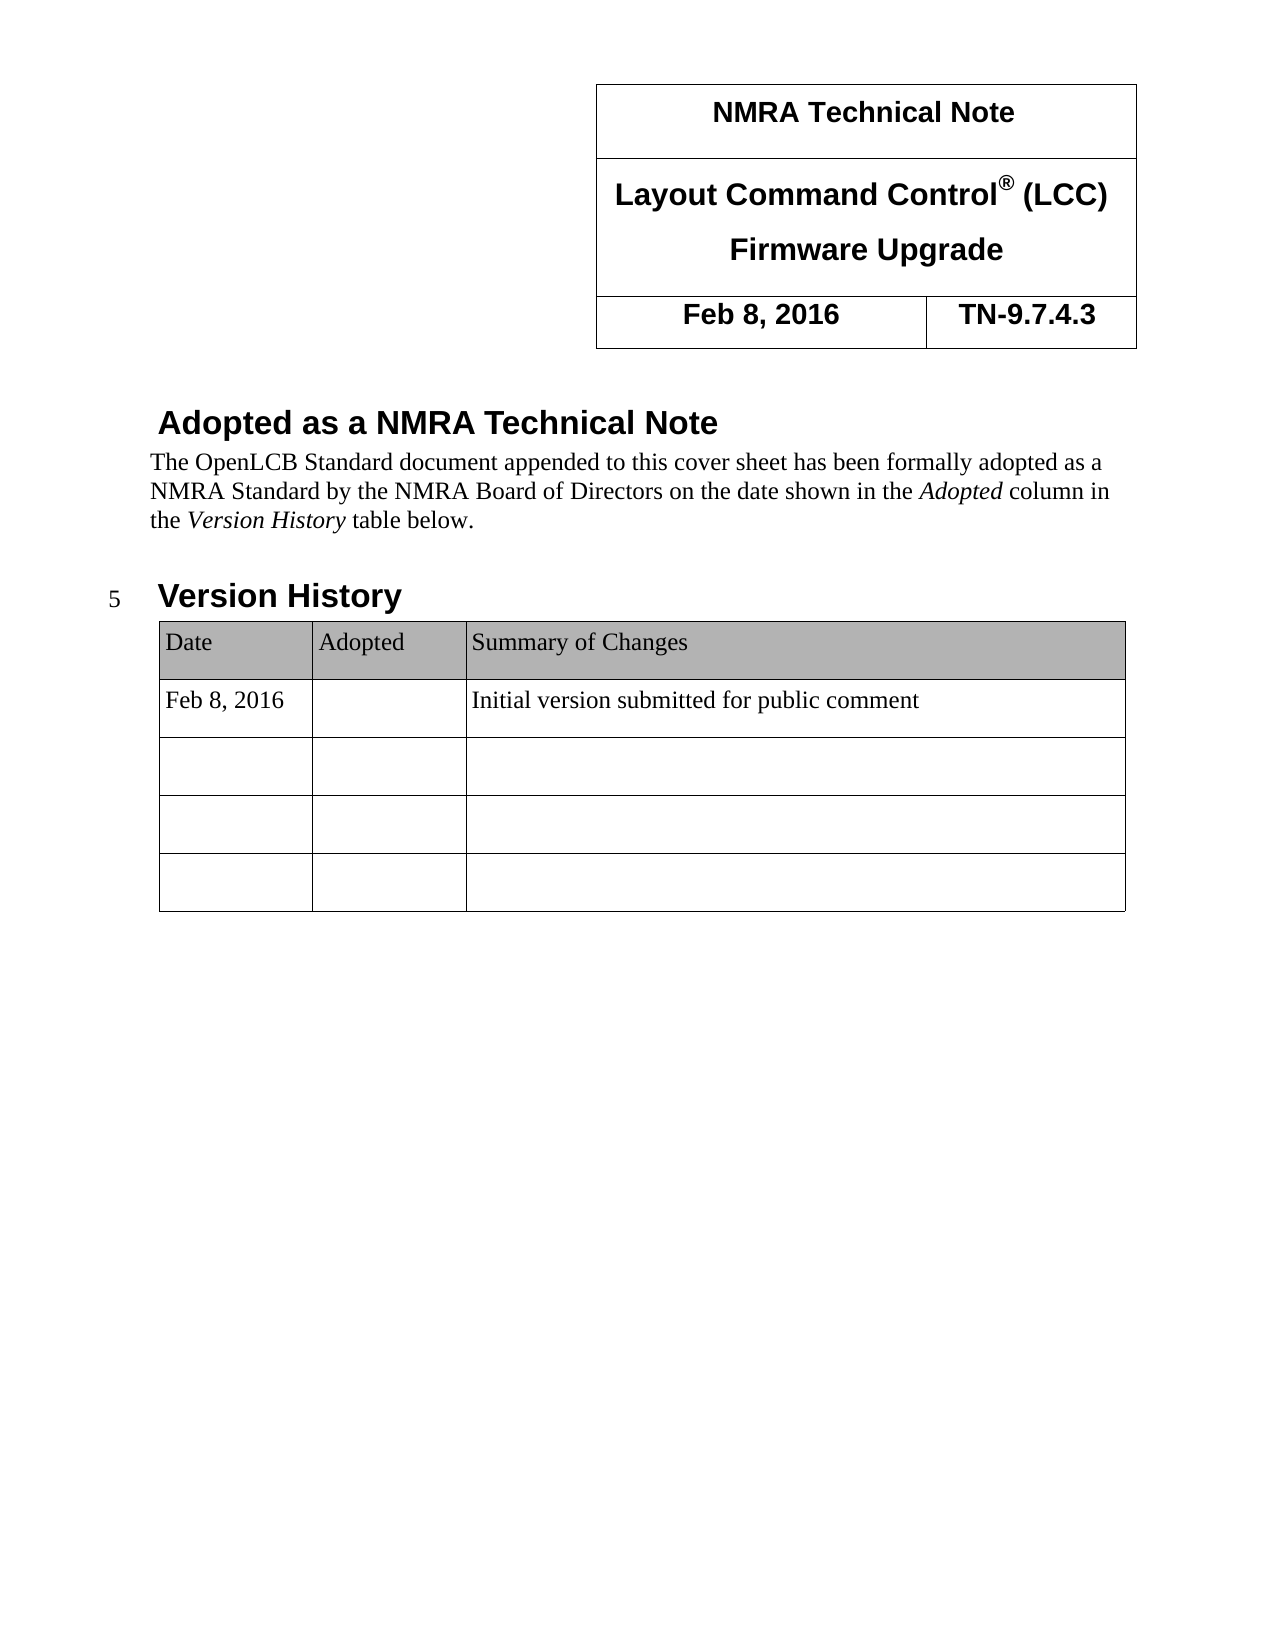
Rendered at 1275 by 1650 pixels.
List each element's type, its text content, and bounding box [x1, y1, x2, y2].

subtitle Version History [112, 576, 1125, 615]
table_cell [313, 738, 466, 795]
table_header Date [160, 622, 312, 679]
table_cell [467, 854, 1125, 911]
table_cell [160, 854, 312, 911]
table_cell [467, 796, 1125, 853]
table_cell [160, 738, 312, 795]
table_cell [160, 796, 312, 853]
subtitle Adopted as a NMRA Technical Note [112, 403, 1125, 441]
table_cell [313, 796, 466, 853]
text The OpenLCB Standard document appended to this cover sheet has been formally adopted as a NMRA Standard by the NMRA Board of Directors on the date shown in the Adopted column in the Version History table below. [150, 447, 1125, 534]
table_cell [467, 738, 1125, 795]
table_cell [313, 680, 466, 737]
table_cell [313, 854, 466, 911]
table_header Adopted [313, 622, 466, 679]
table_header Summary of Changes [467, 622, 1125, 679]
table_cell Initial version submitted for public comment [467, 680, 1125, 737]
table_cell Feb 8, 2016 [160, 680, 312, 737]
